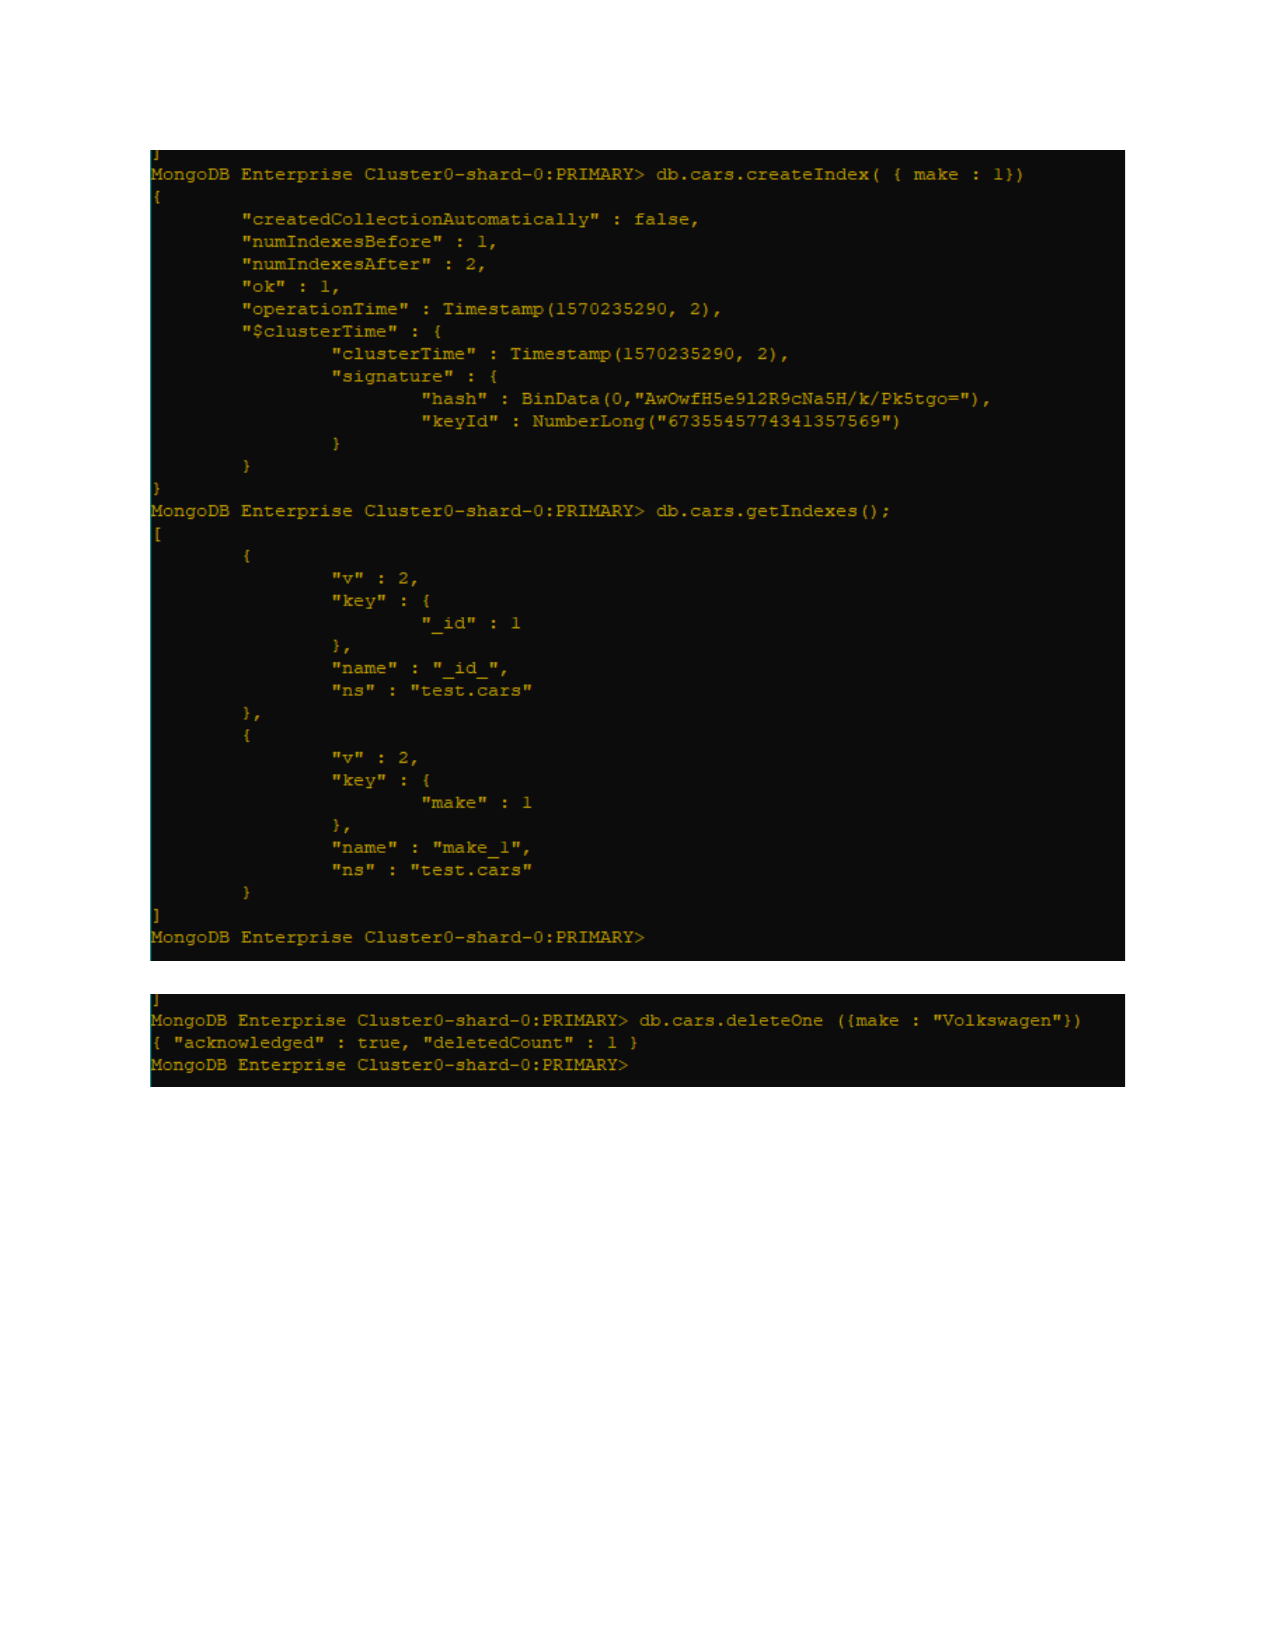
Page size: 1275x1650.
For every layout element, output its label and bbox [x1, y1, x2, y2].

picture [150, 994, 1125, 1087]
picture [150, 150, 1125, 961]
